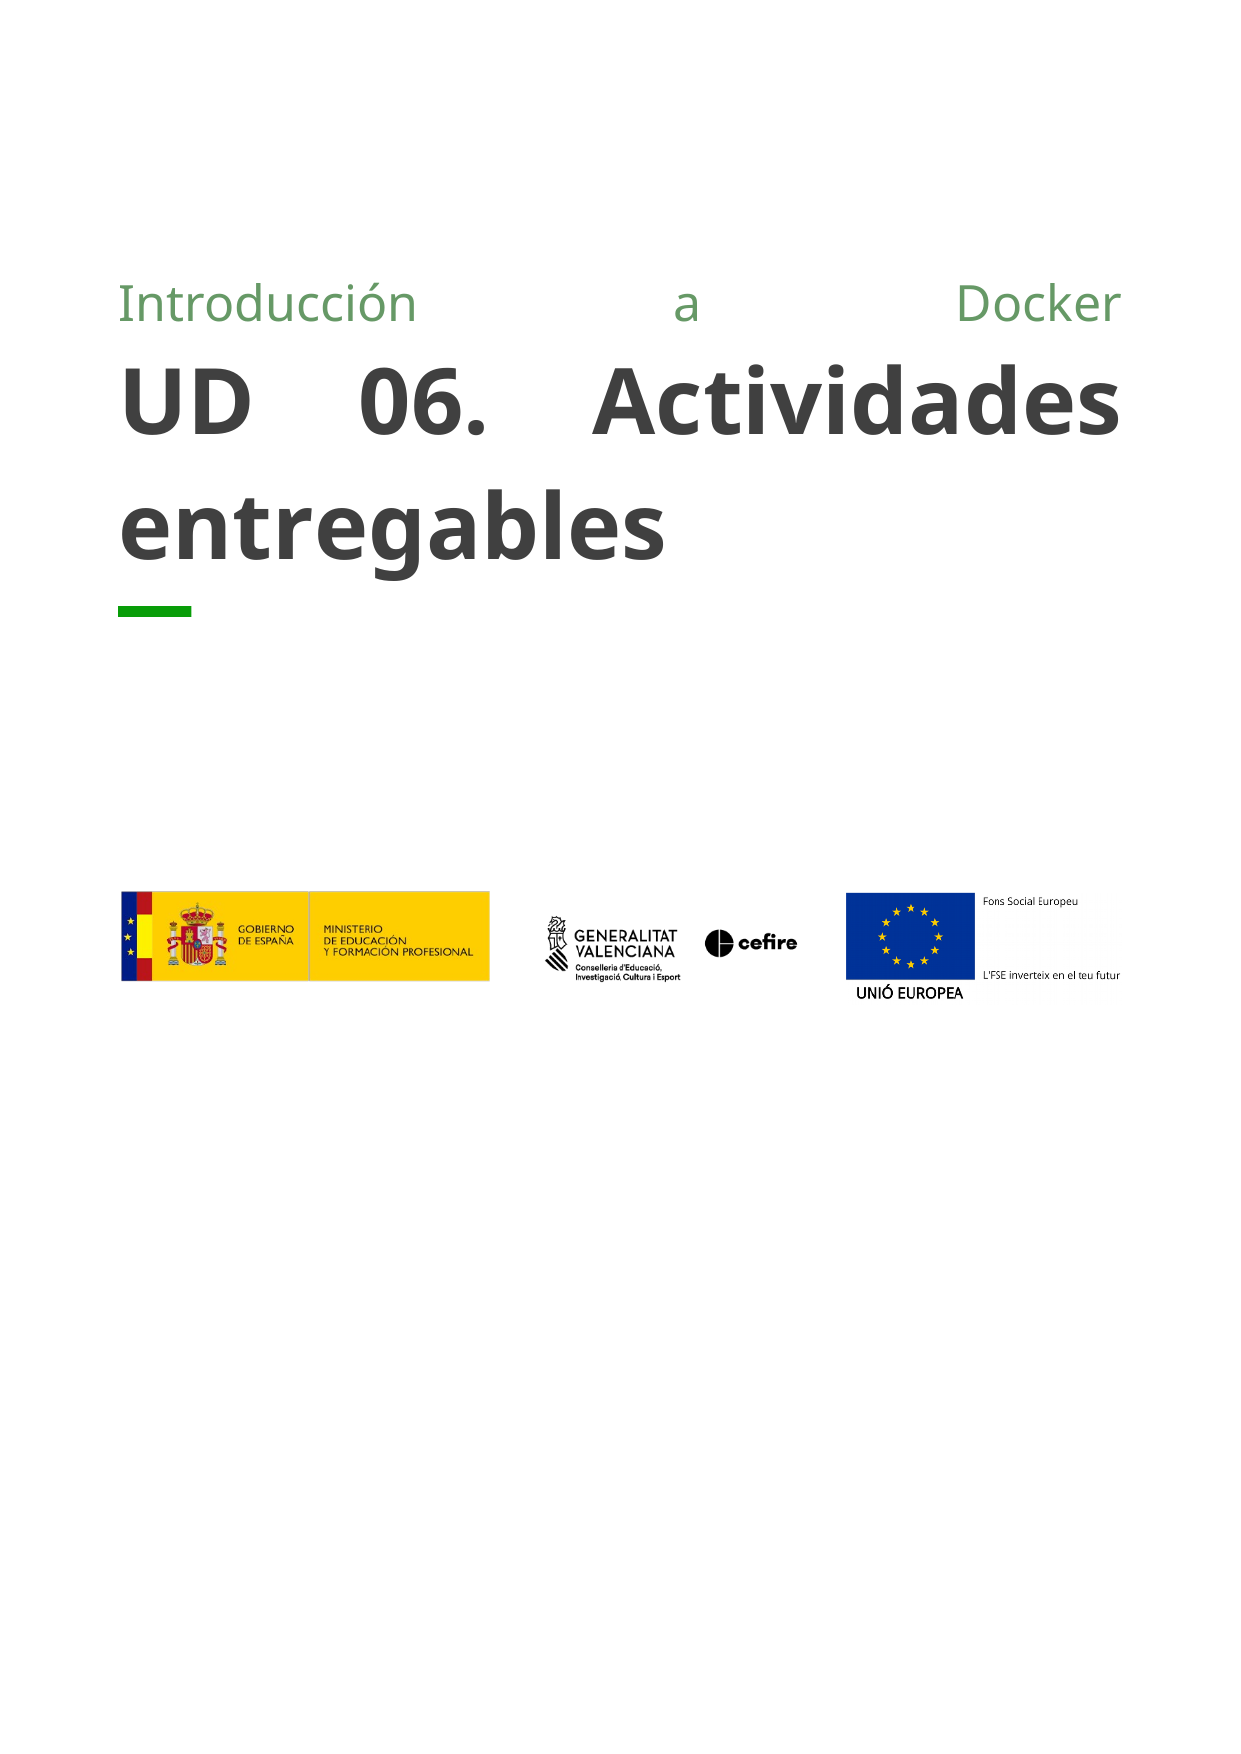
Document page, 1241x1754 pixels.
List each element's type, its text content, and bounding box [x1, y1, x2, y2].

title Introducción a Docker UD 06. Actividades entregables [118, 268, 1122, 586]
picture [118, 606, 192, 617]
picture [118, 885, 1123, 1005]
